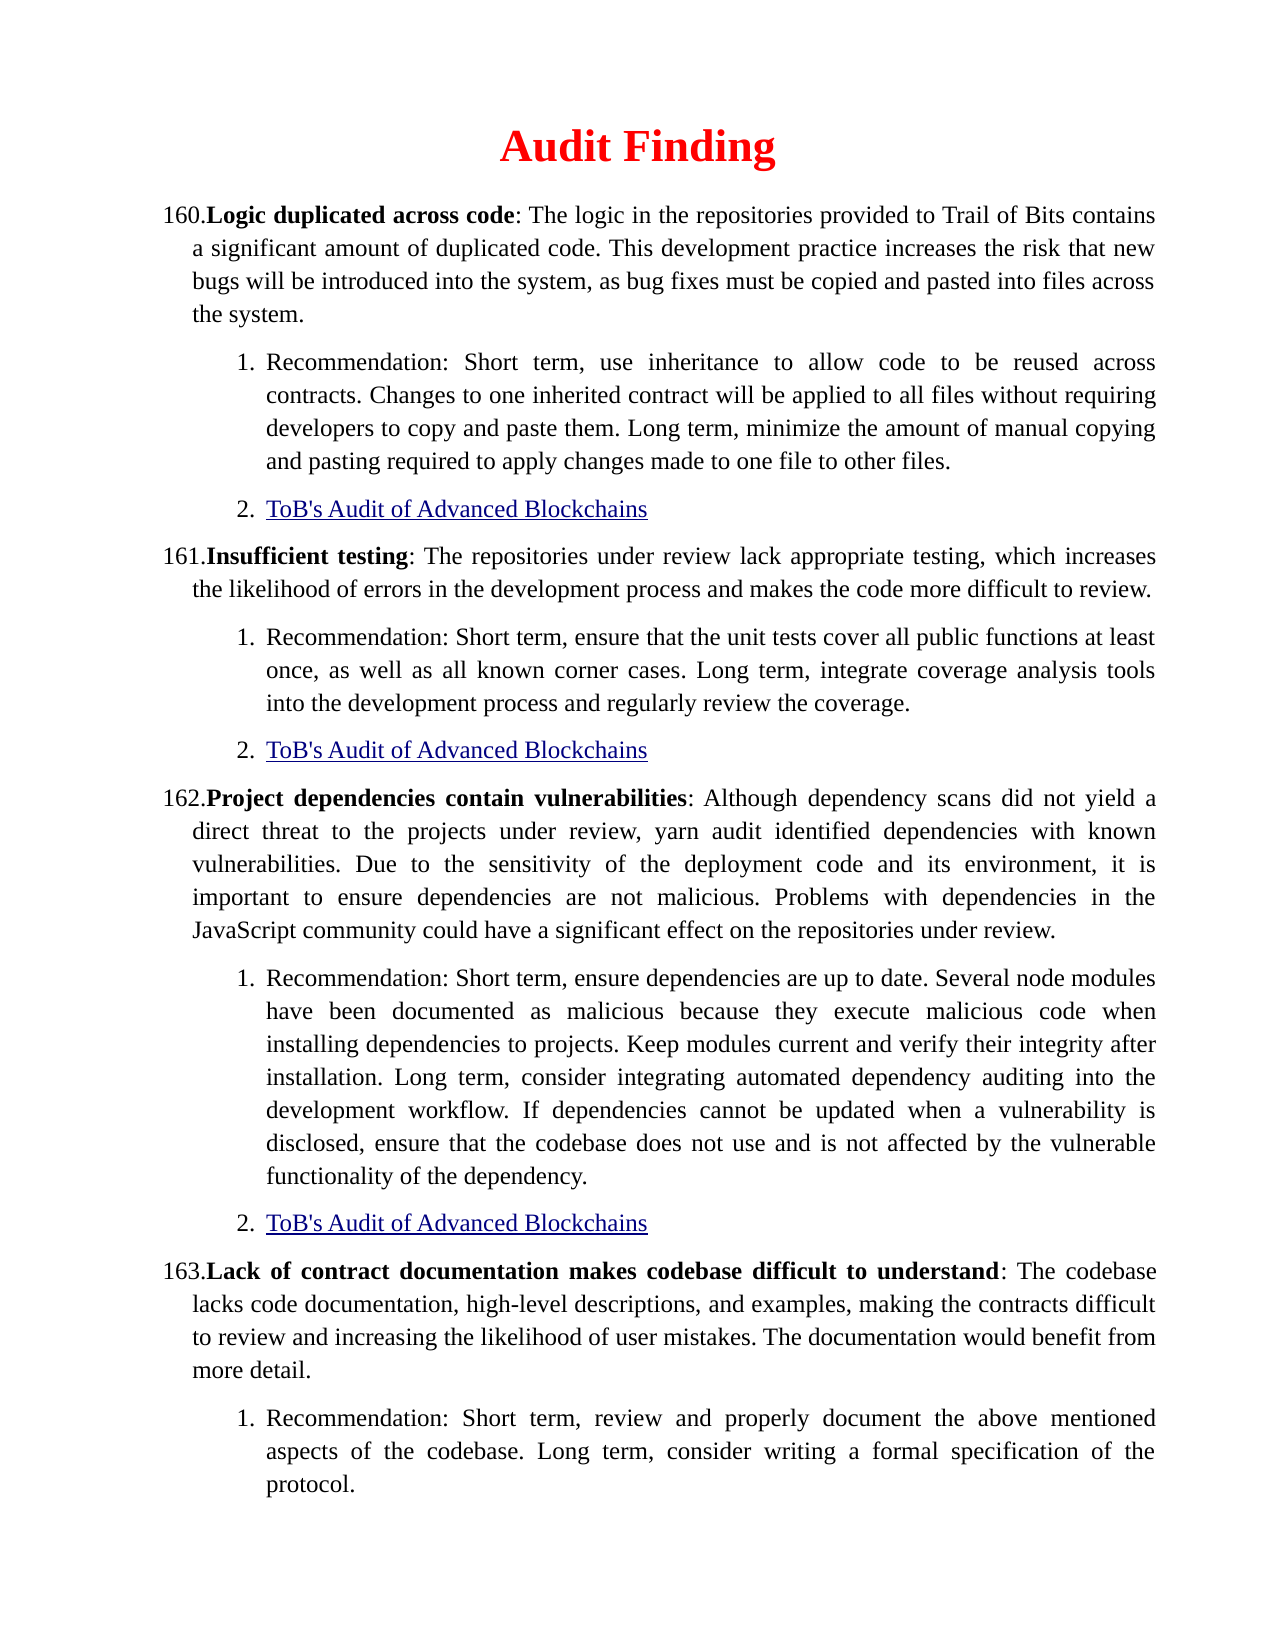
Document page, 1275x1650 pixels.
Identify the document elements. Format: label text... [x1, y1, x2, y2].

list Project dependencies contain vulnerabilities: Although dependency scans did not yield a direct threat to the projects under review, yarn audit identified dependencies with known vulnerabilities. Due to the sensitivity of the deployment code and its environment, it is important to ensure dependencies are not malicious. Problems with dependencies in the JavaScript community could have a significant effect on the repositories under review. [162, 783, 1157, 944]
list ToB's Audit of Advanced Blockchains [236, 736, 1157, 764]
list ToB's Audit of Advanced Blockchains [236, 494, 1157, 522]
list Lack of contract documentation makes codebase difficult to understand: The codebase lacks code documentation, high-level descriptions, and examples, making the contracts difficult to review and increasing the likelihood of user mistakes. The documentation would benefit from more detail. [162, 1256, 1157, 1384]
list Recommendation: Short term, use inheritance to allow code to be reused across contracts. Changes to one inherited contract will be applied to all files without requiring developers to copy and paste them. Long term, minimize the amount of manual copying and pasting required to apply changes made to one file to other files. [236, 347, 1157, 475]
list Logic duplicated across code: The logic in the repositories provided to Trail of Bits contains a significant amount of duplicated code. This development practice increases the risk that new bugs will be introduced into the system, as bug fixes must be copied and pasted into files across the system. [162, 200, 1157, 328]
list Insufficient testing: The repositories under review lack appropriate testing, which increases the likelihood of errors in the development process and makes the code more difficult to review. [162, 541, 1157, 603]
list Recommendation: Short term, ensure dependencies are up to date. Several node modules have been documented as malicious because they execute malicious code when installing dependencies to projects. Keep modules current and verify their integrity after installation. Long term, consider integrating automated dependency auditing into the development workflow. If dependencies cannot be updated when a vulnerability is disclosed, ensure that the codebase does not use and is not affected by the vulnerable functionality of the dependency. [236, 963, 1157, 1190]
list ToB's Audit of Advanced Blockchains [236, 1208, 1157, 1237]
list Recommendation: Short term, ensure that the unit tests cover all public functions at least once, as well as all known corner cases. Long term, integrate coverage analysis tools into the development process and regularly review the coverage. [236, 622, 1157, 717]
list Recommendation: Short term, review and properly document the above mentioned aspects of the codebase. Long term, consider writing a formal specification of the protocol. [236, 1403, 1157, 1498]
